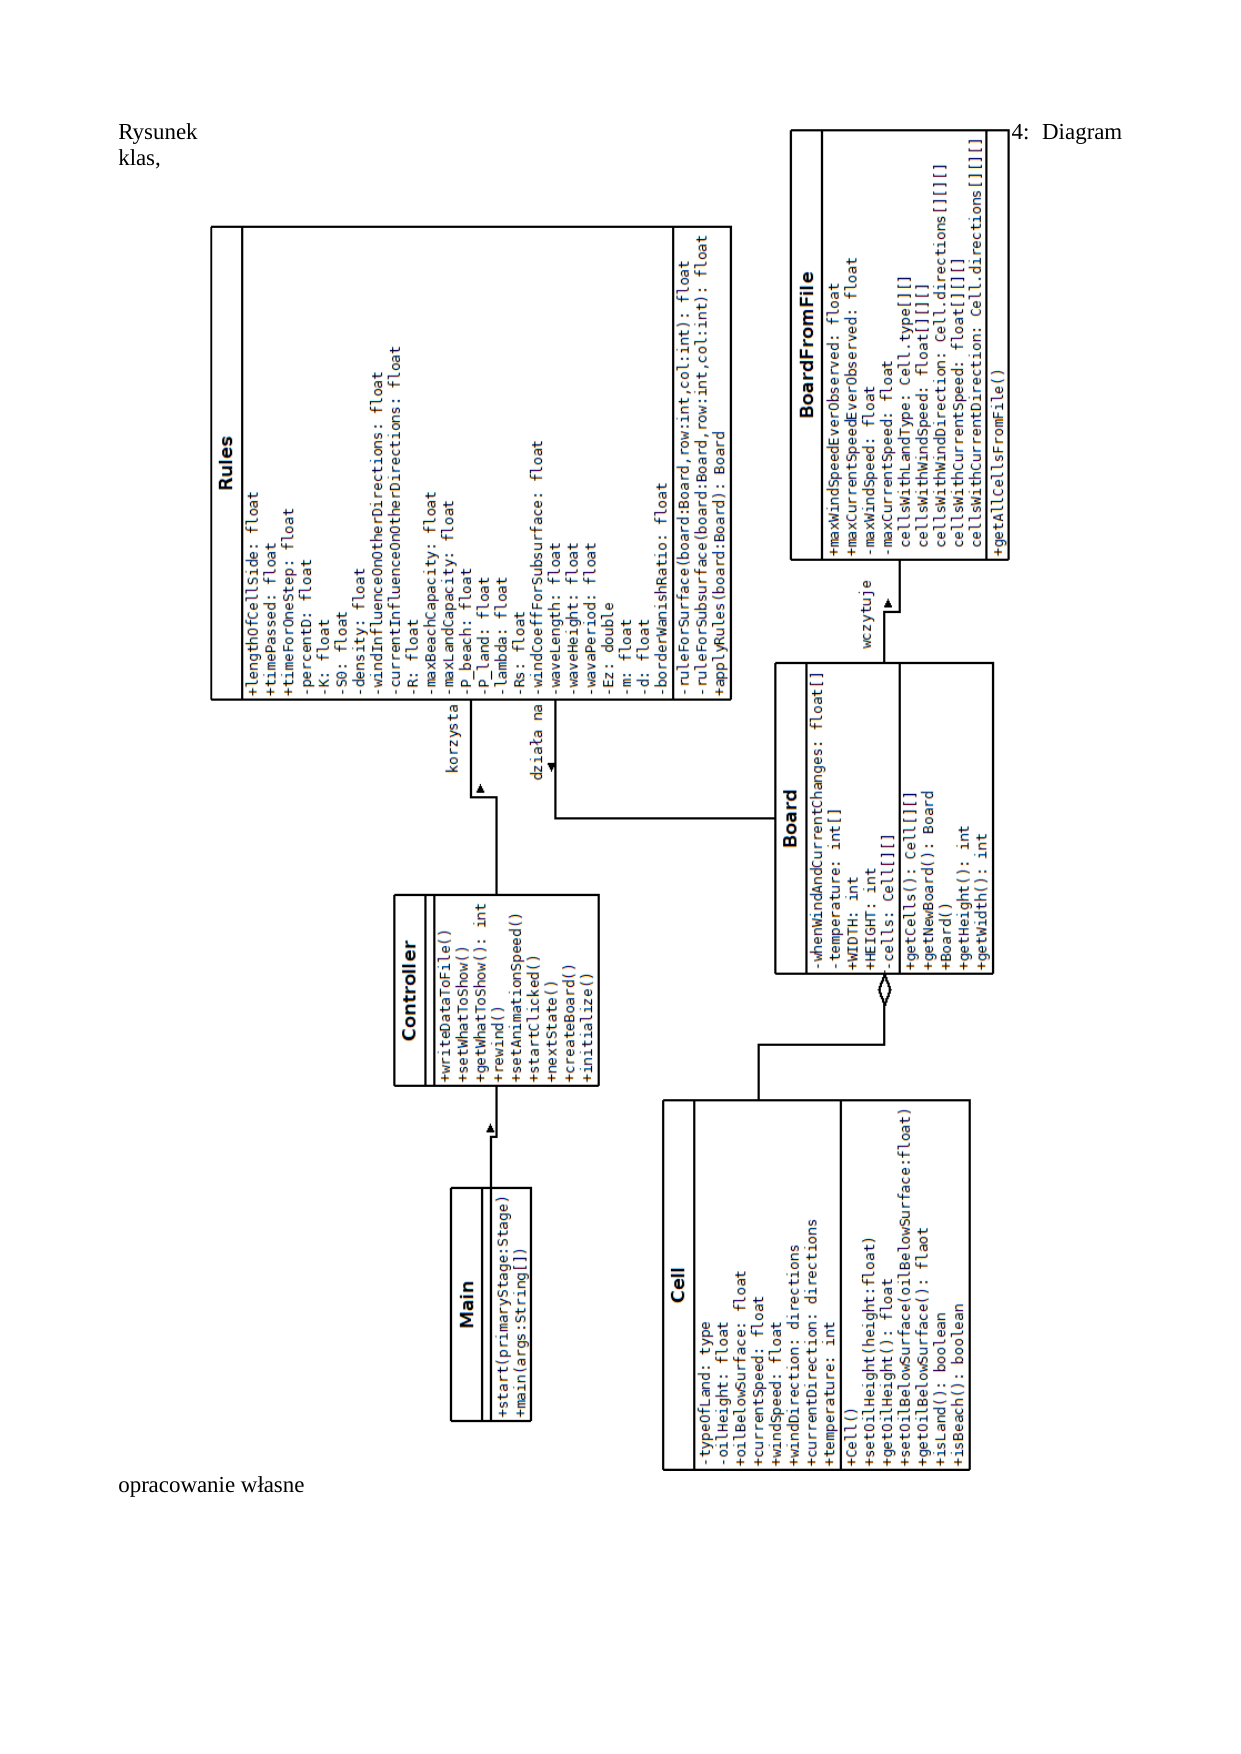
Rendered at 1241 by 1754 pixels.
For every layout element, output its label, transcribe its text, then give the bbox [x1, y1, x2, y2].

picture [210, 127, 1012, 1471]
text Rysunek 4: Diagram klas, opracowanie własne [118, 118, 1122, 1497]
